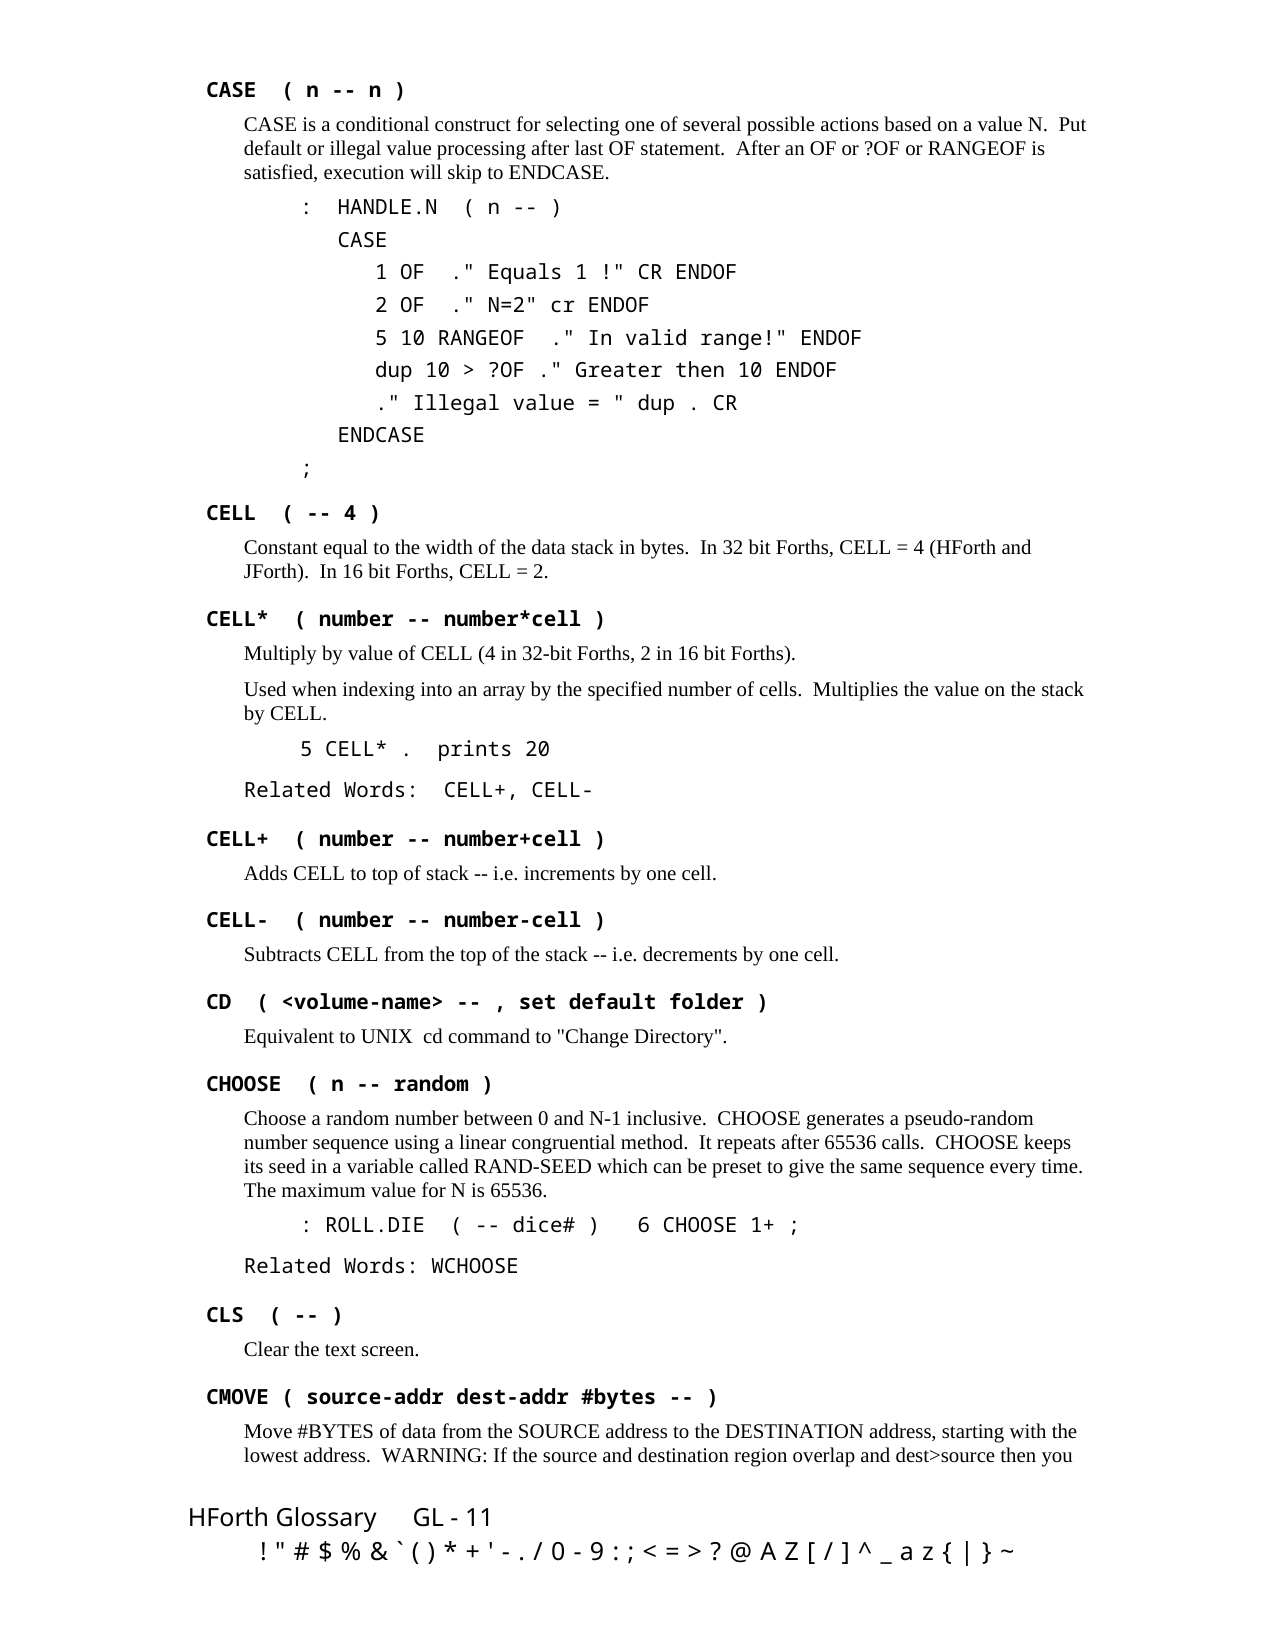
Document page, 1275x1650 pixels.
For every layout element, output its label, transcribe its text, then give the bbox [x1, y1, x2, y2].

text : HANDLE.N ( n -- ) [300, 192, 1087, 221]
text Move #BYTES of data from the SOURCE address to the DESTINATION address, starting with the lowest address. WARNING: If the source and destination region overlap and dest>source then you [244, 1419, 1087, 1467]
text Related Words: CELL+, CELL- [244, 775, 1087, 803]
text ; [300, 453, 1087, 482]
text 5 10 RANGEOF ." In valid range!" ENDOF [300, 323, 1087, 351]
text Equivalent to UNIX cd command to "Change Directory". [244, 1024, 1087, 1048]
text CELL ( -- 4 ) [206, 498, 1162, 527]
text Constant equal to the width of the data stack in bytes. In 32 bit Forths, CELL = 4 (HForth and JForth). In 16 bit Forths, CELL = 2. [244, 535, 1087, 583]
text : ROLL.DIE ( -- dice# ) 6 CHOOSE 1+ ; [300, 1210, 1087, 1239]
text CASE [300, 225, 1087, 253]
text CASE is a conditional construct for selecting one of several possible actions based on a value N. Put default or illegal value processing after last OF statement. After an OF or ?OF or RANGEOF is satisfied, execution will skip to ENDCASE. [244, 112, 1087, 184]
text CELL* ( number -- number*cell ) [206, 604, 1162, 632]
text ." Illegal value = " dup . CR [300, 388, 1087, 416]
text Used when indexing into an array by the specified number of cells. Multiplies the value on the stack by CELL. [244, 677, 1087, 725]
text CASE ( n -- n ) [206, 75, 1162, 103]
text 5 CELL* . prints 20 [300, 734, 1087, 762]
text CHOOSE ( n -- random ) [206, 1069, 1162, 1097]
text dup 10 > ?OF ." Greater then 10 ENDOF [300, 355, 1087, 384]
text 2 OF ." N=2" cr ENDOF [300, 290, 1087, 318]
text ENDCASE [300, 421, 1087, 449]
text CELL+ ( number -- number+cell ) [206, 824, 1162, 852]
text Choose a random number between 0 and N-1 inclusive. CHOOSE generates a pseudo-random number sequence using a linear congruential method. It repeats after 65536 calls. CHOOSE keeps its seed in a variable called RAND-SEED which can be preset to give the same sequence every time. The maximum value for N is 65536. [244, 1106, 1087, 1202]
text Multiply by value of CELL (4 in 32-bit Forths, 2 in 16 bit Forths). [244, 641, 1087, 665]
text CELL- ( number -- number-cell ) [206, 906, 1162, 934]
text Related Words: WCHOOSE [244, 1251, 1087, 1280]
text Subtracts CELL from the top of the stack -- i.e. decrements by one cell. [244, 942, 1087, 966]
text Adds CELL to top of stack -- i.e. increments by one cell. [244, 861, 1087, 885]
text CLS ( -- ) [206, 1301, 1162, 1329]
text CMOVE ( source-addr dest-addr #bytes -- ) [206, 1382, 1162, 1411]
text CD ( <volume-name> -- , set default folder ) [206, 987, 1162, 1016]
text Clear the text screen. [244, 1337, 1087, 1361]
text 1 OF ." Equals 1 !" CR ENDOF [300, 257, 1087, 286]
